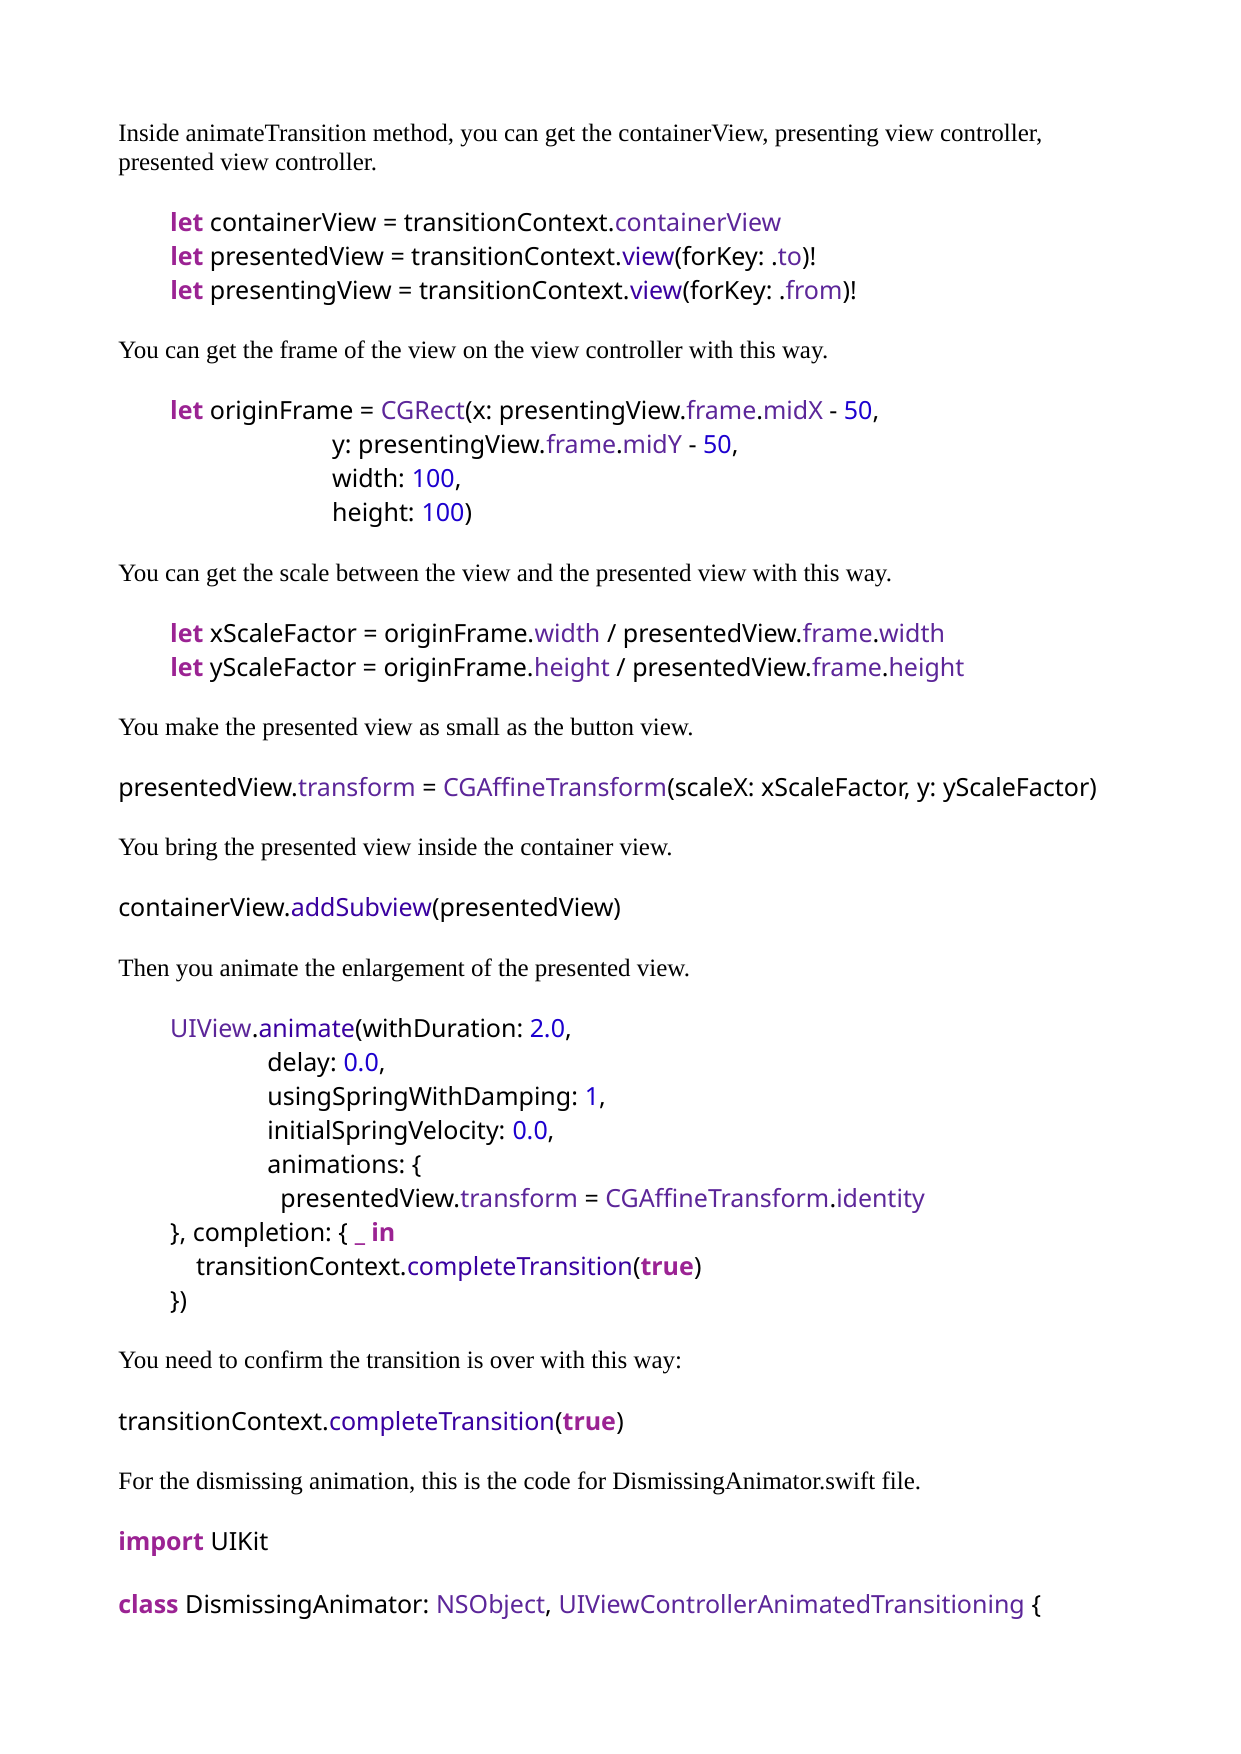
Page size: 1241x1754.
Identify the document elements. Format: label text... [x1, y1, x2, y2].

text containerView.addSubview(presentedView) [118, 890, 1122, 924]
text class DismissingAnimator: NSObject, UIViewControllerAnimatedTransitioning { [118, 1586, 1122, 1620]
text width: 100, [118, 461, 1122, 495]
text let presentedView = transitionContext.view(forKey: .to)! [118, 238, 1122, 272]
text animations: { [118, 1147, 1122, 1181]
text }) [118, 1283, 1122, 1317]
text You can get the scale between the view and the presented view with this way. [118, 558, 1122, 587]
text let originFrame = CGRect(x: presentingView.frame.midX - 50, [118, 393, 1122, 427]
text let xScaleFactor = originFrame.width / presentedView.frame.width [118, 615, 1122, 649]
text delay: 0.0, [118, 1044, 1122, 1078]
text For the dismissing animation, this is the code for DismissingAnimator.swift file. [118, 1466, 1122, 1495]
text presentedView.transform = CGAffineTransform.identity [118, 1181, 1122, 1215]
text import UIKit [118, 1523, 1122, 1557]
text You make the presented view as small as the button view. [118, 712, 1122, 741]
text }, completion: { _ in [118, 1215, 1122, 1249]
text height: 100) [118, 495, 1122, 529]
text You can get the frame of the view on the view controller with this way. [118, 335, 1122, 364]
text let yScaleFactor = originFrame.height / presentedView.frame.height [118, 649, 1122, 683]
text transitionContext.completeTransition(true) [118, 1249, 1122, 1283]
text usingSpringWithDamping: 1, [118, 1078, 1122, 1112]
text You need to confirm the transition is over with this way: [118, 1346, 1122, 1374]
text presentedView.transform = CGAffineTransform(scaleX: xScaleFactor, y: yScaleFactor) [118, 770, 1122, 804]
text You bring the presented view inside the container view. [118, 832, 1122, 861]
text let containerView = transitionContext.containerView [118, 204, 1122, 238]
text Then you animate the enlargement of the presented view. [118, 953, 1122, 982]
text let presentingView = transitionContext.view(forKey: .from)! [118, 272, 1122, 307]
text initialSpringVelocity: 0.0, [118, 1112, 1122, 1147]
text UIView.animate(withDuration: 2.0, [118, 1010, 1122, 1044]
text Inside animateTransition method, you can get the containerView, presenting view controller, presented view controller. [118, 118, 1122, 176]
text y: presentingView.frame.midY - 50, [118, 427, 1122, 461]
text transitionContext.completeTransition(true) [118, 1403, 1122, 1437]
